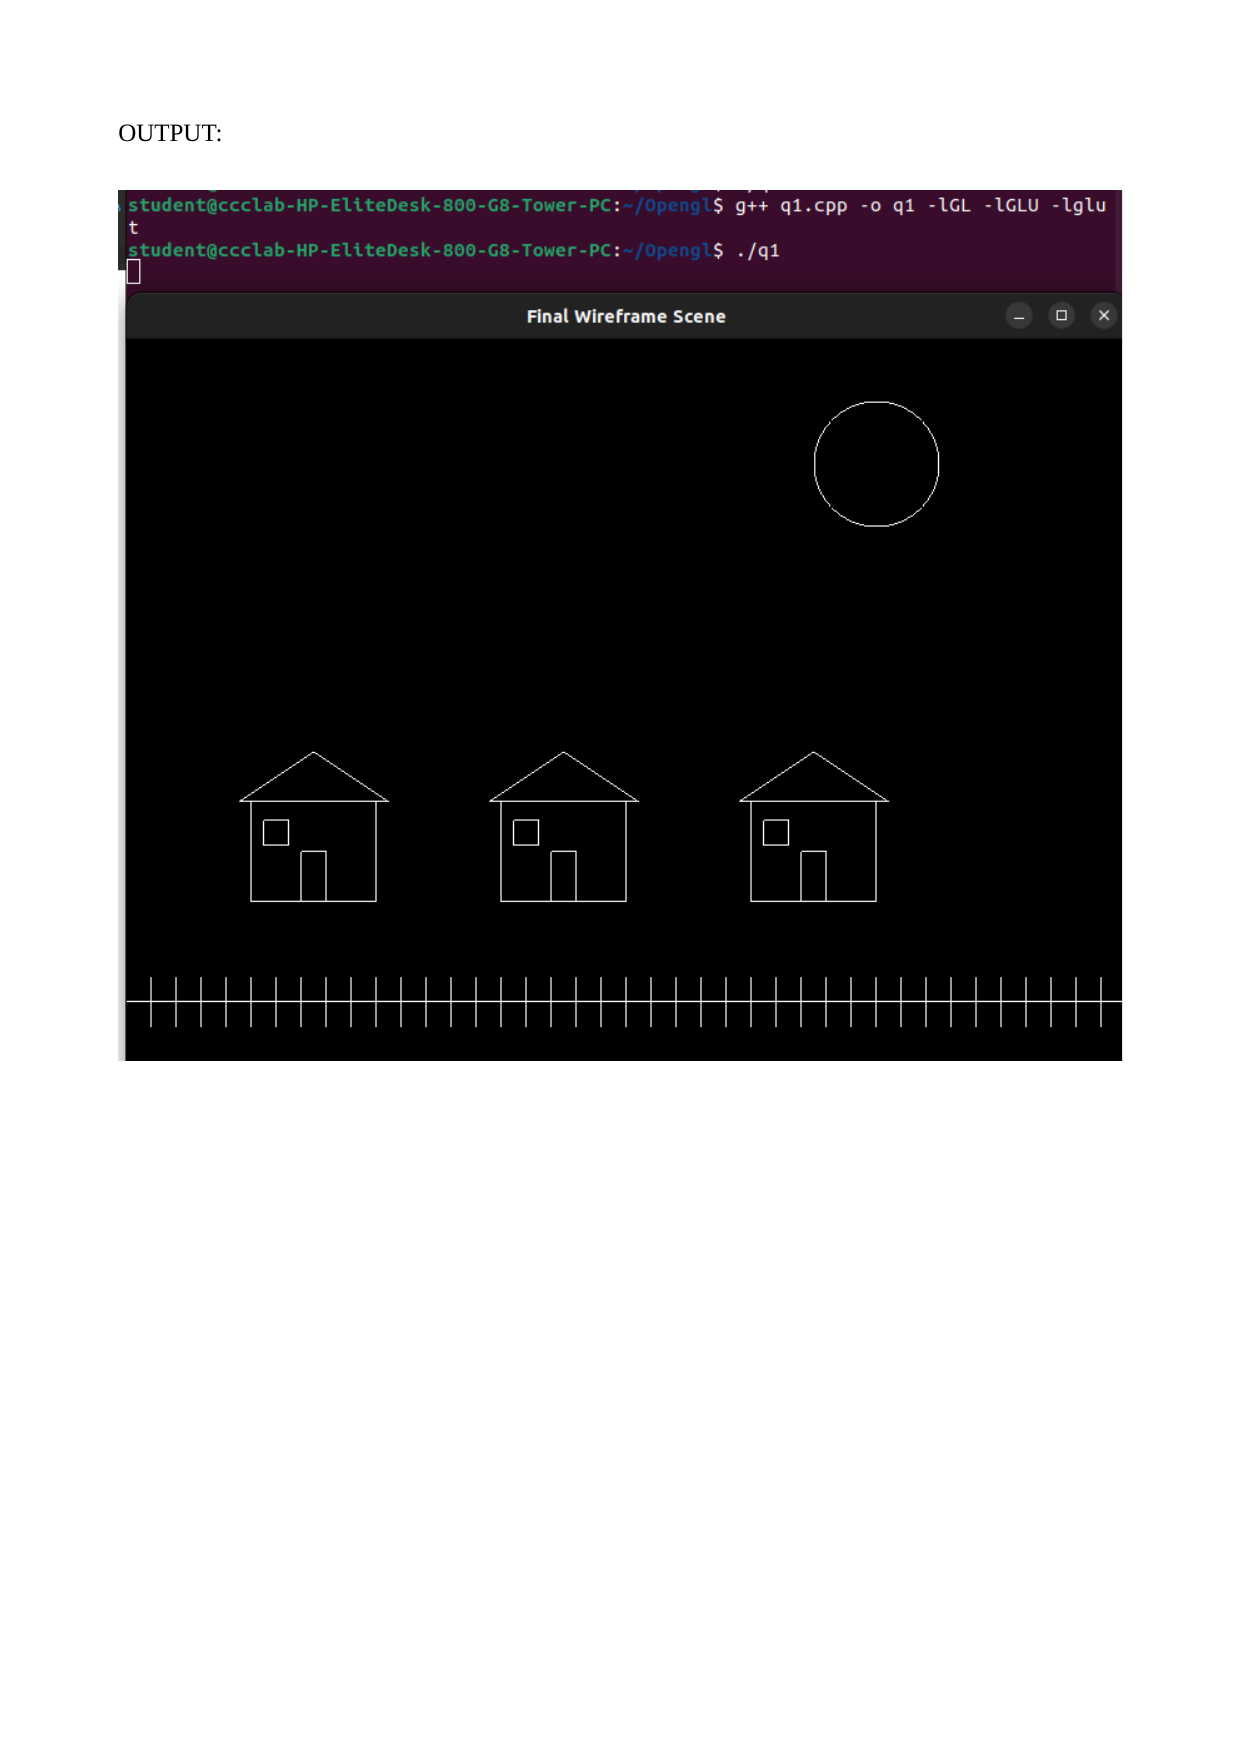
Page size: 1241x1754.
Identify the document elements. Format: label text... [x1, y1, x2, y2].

picture [118, 190, 1123, 1061]
text OUTPUT: [118, 118, 1122, 147]
